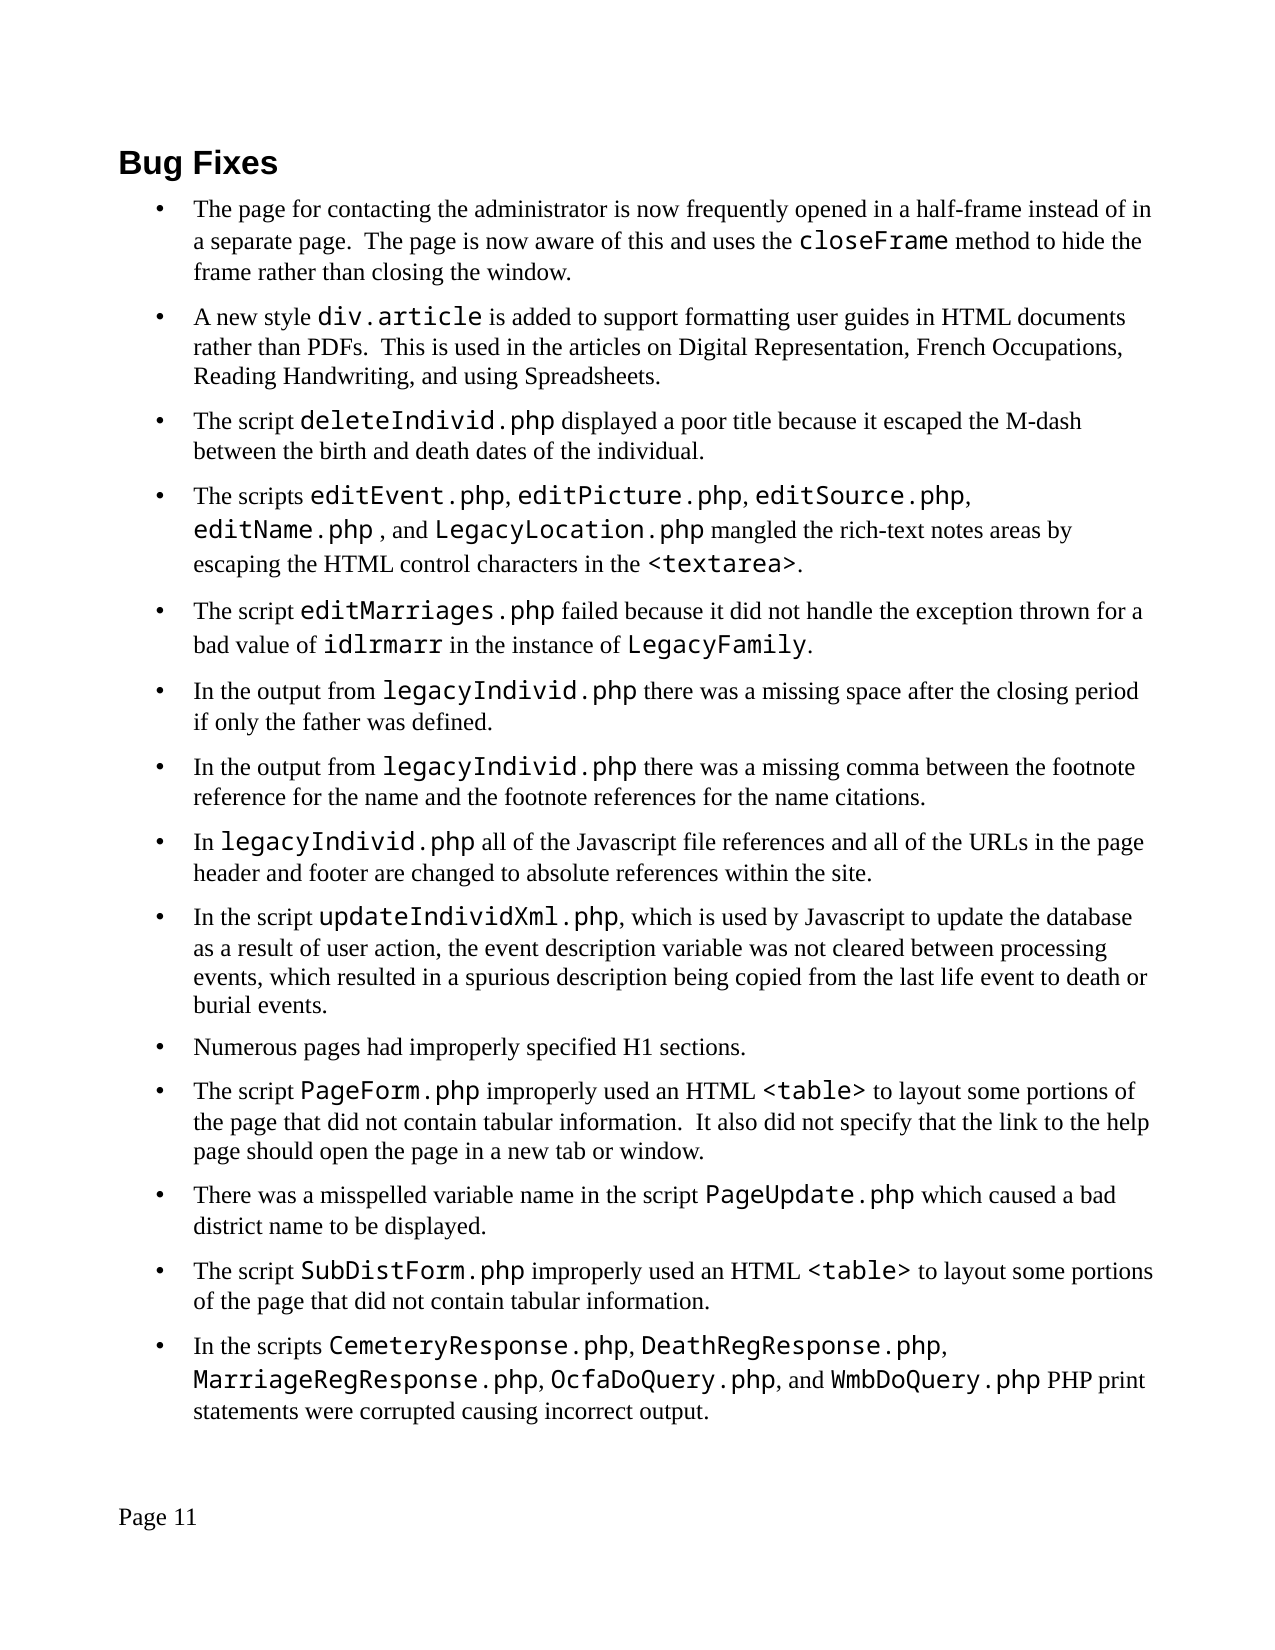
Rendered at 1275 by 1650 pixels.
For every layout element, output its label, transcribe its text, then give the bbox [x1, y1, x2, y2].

list In legacyIndivid.php all of the Javascript file references and all of the URLs in the page header and footer are changed to absolute references within the site. [156, 824, 1157, 886]
list In the output from legacyIndivid.php there was a missing space after the closing period if only the father was defined. [156, 673, 1157, 736]
subtitle Bug Fixes [118, 143, 1157, 182]
list The script SubDistForm.php improperly used an HTML <table> to layout some portions of the page that did not contain tabular information. [156, 1252, 1157, 1315]
list In the script updateIndividXml.php, which is used by Javascript to update the database as a result of user action, the event description variable was not cleared between processing events, which resulted in a spurious description being copied from the last life event to death or burial events. [156, 899, 1157, 1019]
list The script PageForm.php improperly used an HTML <table> to layout some portions of the page that did not contain tabular information. It also did not specify that the link to the help page should open the page in a new tab or window. [156, 1073, 1157, 1164]
list The script editMarriages.php failed because it did not handle the exception thrown for a bad value of idlrmarr in the instance of LegacyFamily. [156, 592, 1157, 661]
list In the scripts CemeteryResponse.php, DeathRegResponse.php, MarriageRegResponse.php, OcfaDoQuery.php, and WmbDoQuery.php PHP print statements were corrupted causing incorrect output. [156, 1328, 1157, 1424]
list The page for contacting the administrator is now frequently opened in a half-frame instead of in a separate page. The page is now aware of this and uses the closeFrame method to hide the frame rather than closing the window. [156, 194, 1157, 286]
list A new style div.article is added to support formatting user guides in HTML documents rather than PDFs. This is used in the articles on Digital Representation, French Occupations, Reading Handwriting, and using Spreadsheets. [156, 298, 1157, 390]
list Numerous pages had improperly specified H1 sections. [156, 1032, 1157, 1061]
list In the output from legacyIndivid.php there was a missing comma between the footnote reference for the name and the footnote references for the name citations. [156, 748, 1157, 811]
list The scripts editEvent.php, editPicture.php, editSource.php, editName.php , and LegacyLocation.php mangled the rich-text notes areas by escaping the HTML control characters in the <textarea>. [156, 478, 1157, 580]
list The script deleteIndivid.php displayed a poor title because it escaped the M-dash between the birth and death dates of the individual. [156, 402, 1157, 465]
list There was a misspelled variable name in the script PageUpdate.php which caused a bad district name to be displayed. [156, 1177, 1157, 1240]
